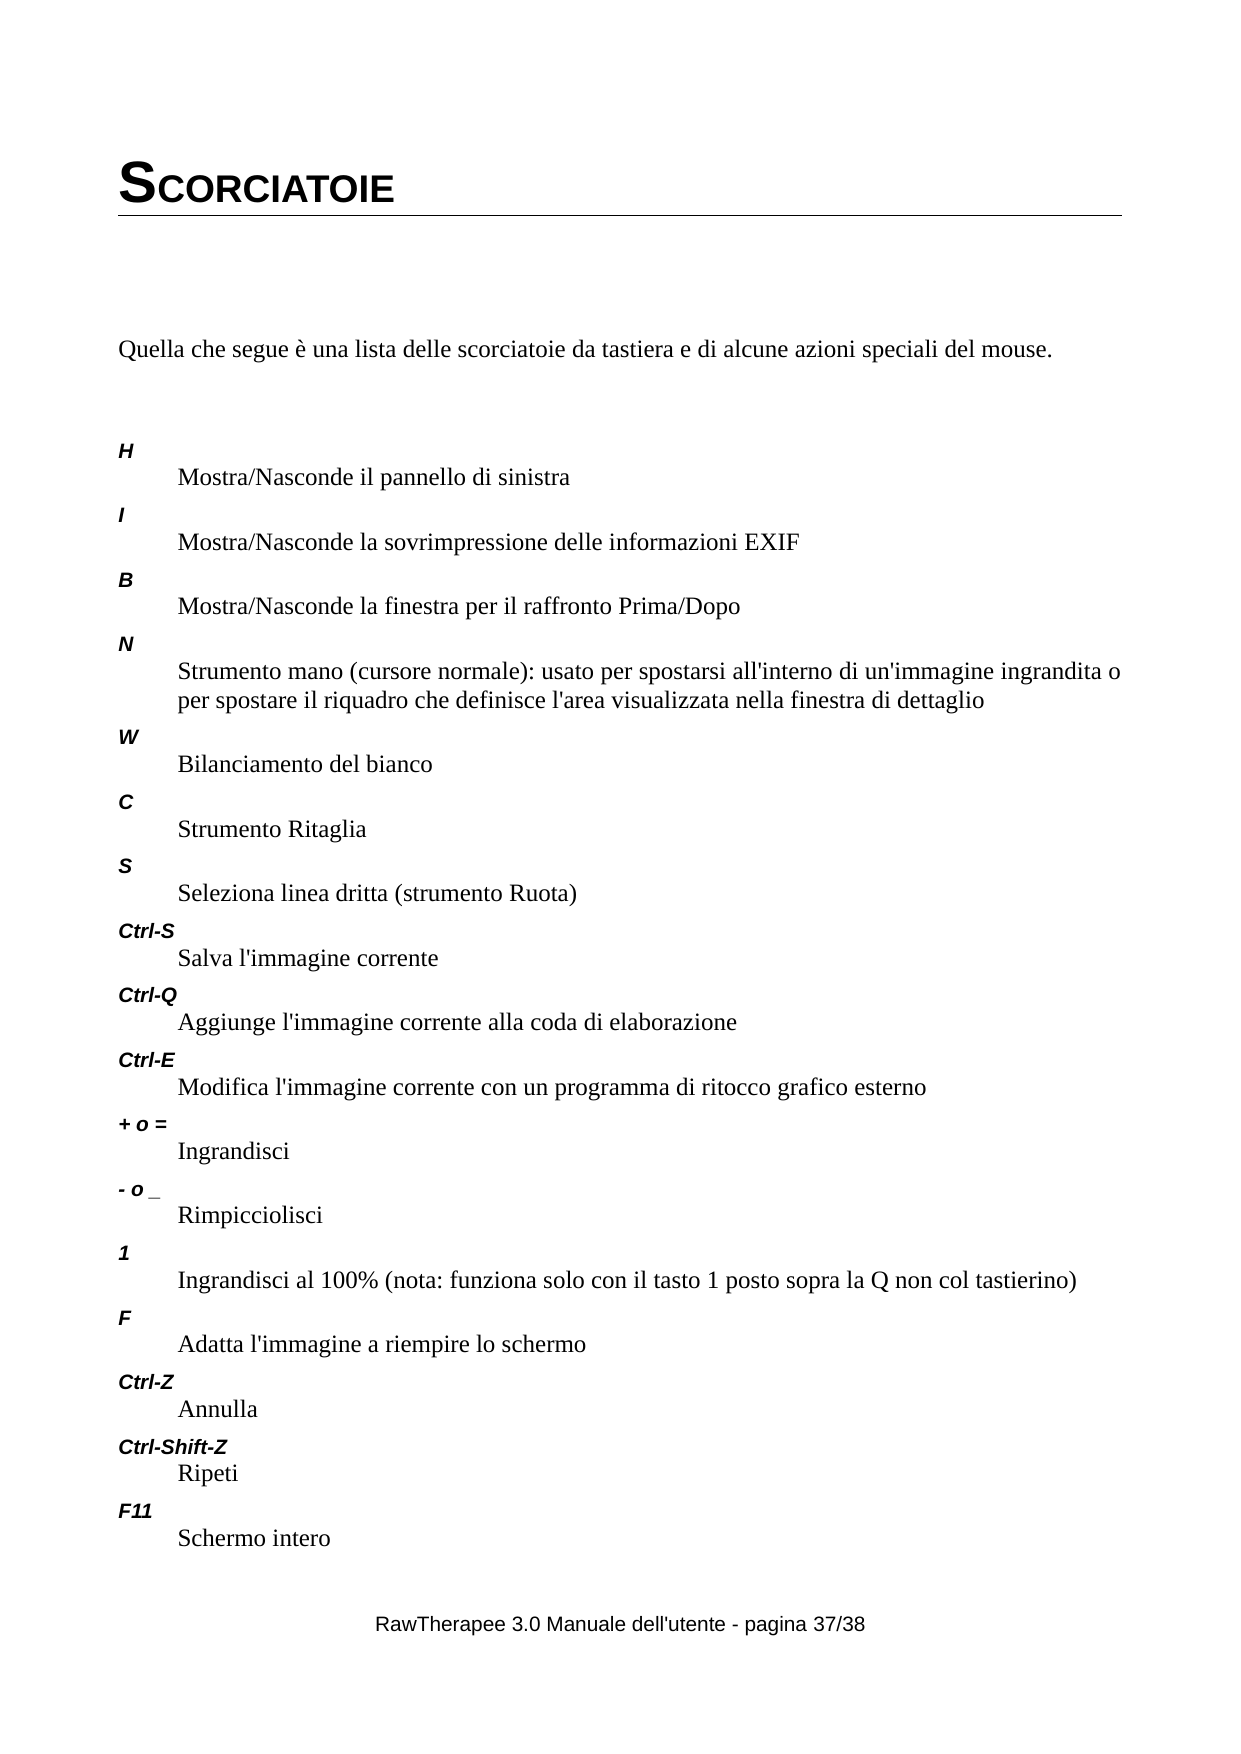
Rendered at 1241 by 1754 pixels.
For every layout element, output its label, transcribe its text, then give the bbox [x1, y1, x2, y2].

subtitle Ctrl-Q [118, 983, 1122, 1007]
subtitle F [118, 1306, 1122, 1329]
text Mostra/Nasconde il pannello di sinistra [177, 462, 1122, 491]
subtitle F11 [118, 1499, 1122, 1523]
text Ingrandisci [177, 1136, 1122, 1165]
subtitle H [118, 438, 1122, 462]
text Mostra/Nasconde la finestra per il raffronto Prima/Dopo [177, 591, 1122, 620]
subtitle S [118, 854, 1122, 878]
subtitle Ctrl-E [118, 1048, 1122, 1072]
subtitle B [118, 567, 1122, 591]
text Bilanciamento del bianco [177, 749, 1122, 778]
text Aggiunge l'immagine corrente alla coda di elaborazione [177, 1007, 1122, 1036]
subtitle - o _ [118, 1177, 1122, 1201]
subtitle Ctrl-S [118, 919, 1122, 943]
text Ingrandisci al 100% (nota: funziona solo con il tasto 1 posto sopra la Q non col tastierino) [177, 1265, 1122, 1294]
text Strumento Ritaglia [177, 814, 1122, 842]
text Modifica l'immagine corrente con un programma di ritocco grafico esterno [177, 1072, 1122, 1100]
subtitle Ctrl-Z [118, 1370, 1122, 1394]
text Strumento mano (cursore normale): usato per spostarsi all'interno di un'immagine ingrandita o per spostare il riquadro che definisce l'area visualizzata nella finestra di dettaglio [177, 656, 1122, 713]
subtitle I [118, 503, 1122, 527]
text Adatta l'immagine a riempire lo schermo [177, 1329, 1122, 1358]
subtitle + o = [118, 1112, 1122, 1136]
text Salva l'immagine corrente [177, 943, 1122, 971]
subtitle W [118, 725, 1122, 749]
subtitle Scorciatoie [118, 148, 1122, 215]
text Rimpicciolisci [177, 1201, 1122, 1229]
subtitle 1 [118, 1241, 1122, 1265]
text Annulla [177, 1394, 1122, 1423]
subtitle C [118, 790, 1122, 814]
text Quella che segue è una lista delle scorciatoie da tastiera e di alcune azioni speciali del mouse. [118, 334, 1122, 363]
text Ripeti [177, 1458, 1122, 1487]
text Schermo intero [177, 1523, 1122, 1552]
subtitle N [118, 632, 1122, 656]
subtitle Ctrl-Shift-Z [118, 1434, 1122, 1458]
text Seleziona linea dritta (strumento Ruota) [177, 878, 1122, 907]
text Mostra/Nasconde la sovrimpressione delle informazioni EXIF [177, 527, 1122, 556]
